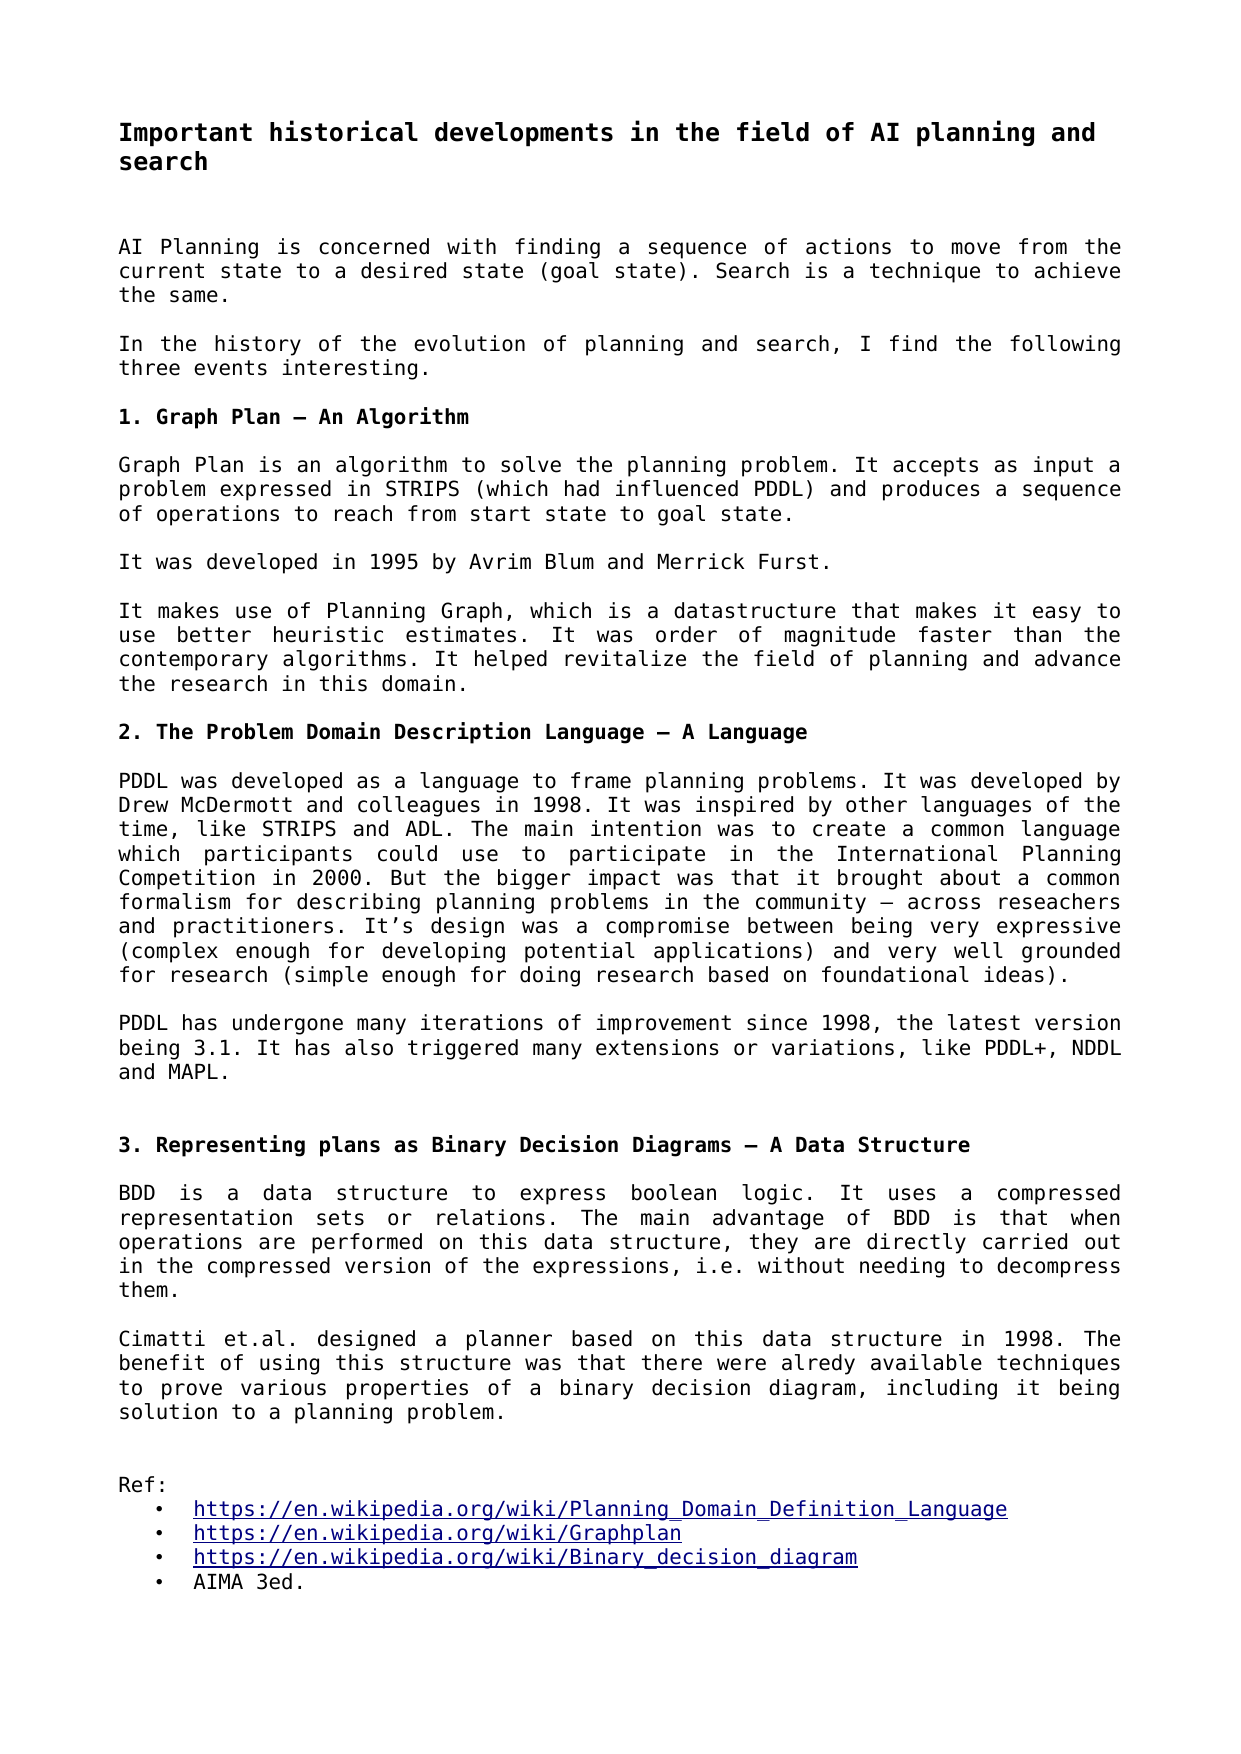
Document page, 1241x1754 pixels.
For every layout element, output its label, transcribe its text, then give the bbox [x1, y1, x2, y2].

list AIMA 3ed. [156, 1570, 1122, 1594]
text BDD is a data structure to express boolean logic. It uses a compressed representation sets or relations. The main advantage of BDD is that when operations are performed on this data structure, they are directly carried out in the compressed version of the expressions, i.e. without needing to decompress them. [118, 1181, 1122, 1303]
list https://en.wikipedia.org/wiki/Planning_Domain_Definition_Language [156, 1497, 1122, 1521]
list https://en.wikipedia.org/wiki/Graphplan [156, 1521, 1122, 1545]
text It was developed in 1995 by Avrim Blum and Merrick Furst. [118, 550, 1122, 574]
text PDDL was developed as a language to frame planning problems. It was developed by Drew McDermott and colleagues in 1998. It was inspired by other languages of the time, like STRIPS and ADL. The main intention was to create a common language which participants could use to participate in the International Planning Competition in 2000. But the bigger impact was that it brought about a common formalism for describing planning problems in the community – across reseachers and practitioners. It’s design was a compromise between being very expressive (complex enough for developing potential applications) and very well grounded for research (simple enough for doing research based on foundational ideas). [118, 769, 1122, 987]
text Cimatti et.al. designed a planner based on this data structure in 1998. The benefit of using this structure was that there were alredy available techniques to prove various properties of a binary decision diagram, including it being solution to a planning problem. [118, 1327, 1122, 1424]
text 2. The Problem Domain Description Language – A Language [118, 720, 1122, 744]
text PDDL has undergone many iterations of improvement since 1998, the latest version being 3.1. It has also triggered many extensions or variations, like PDDL+, NDDL and MAPL. [118, 1011, 1122, 1084]
text 1. Graph Plan – An Algorithm [118, 405, 1122, 429]
list https://en.wikipedia.org/wiki/Binary_decision_diagram [156, 1545, 1122, 1570]
text Ref: [118, 1473, 1122, 1497]
text Graph Plan is an algorithm to solve the planning problem. It accepts as input a problem expressed in STRIPS (which had influenced PDDL) and produces a sequence of operations to reach from start state to goal state. [118, 453, 1122, 526]
text AI Planning is concerned with finding a sequence of actions to move from the current state to a desired state (goal state). Search is a technique to achieve the same. [118, 235, 1122, 308]
text It makes use of Planning Graph, which is a datastructure that makes it easy to use better heuristic estimates. It was order of magnitude faster than the contemporary algorithms. It helped revitalize the field of planning and advance the research in this domain. [118, 599, 1122, 696]
text Important historical developments in the field of AI planning and search [118, 118, 1122, 176]
text 3. Representing plans as Binary Decision Diagrams – A Data Structure [118, 1133, 1122, 1157]
text In the history of the evolution of planning and search, I find the following three events interesting. [118, 332, 1122, 380]
